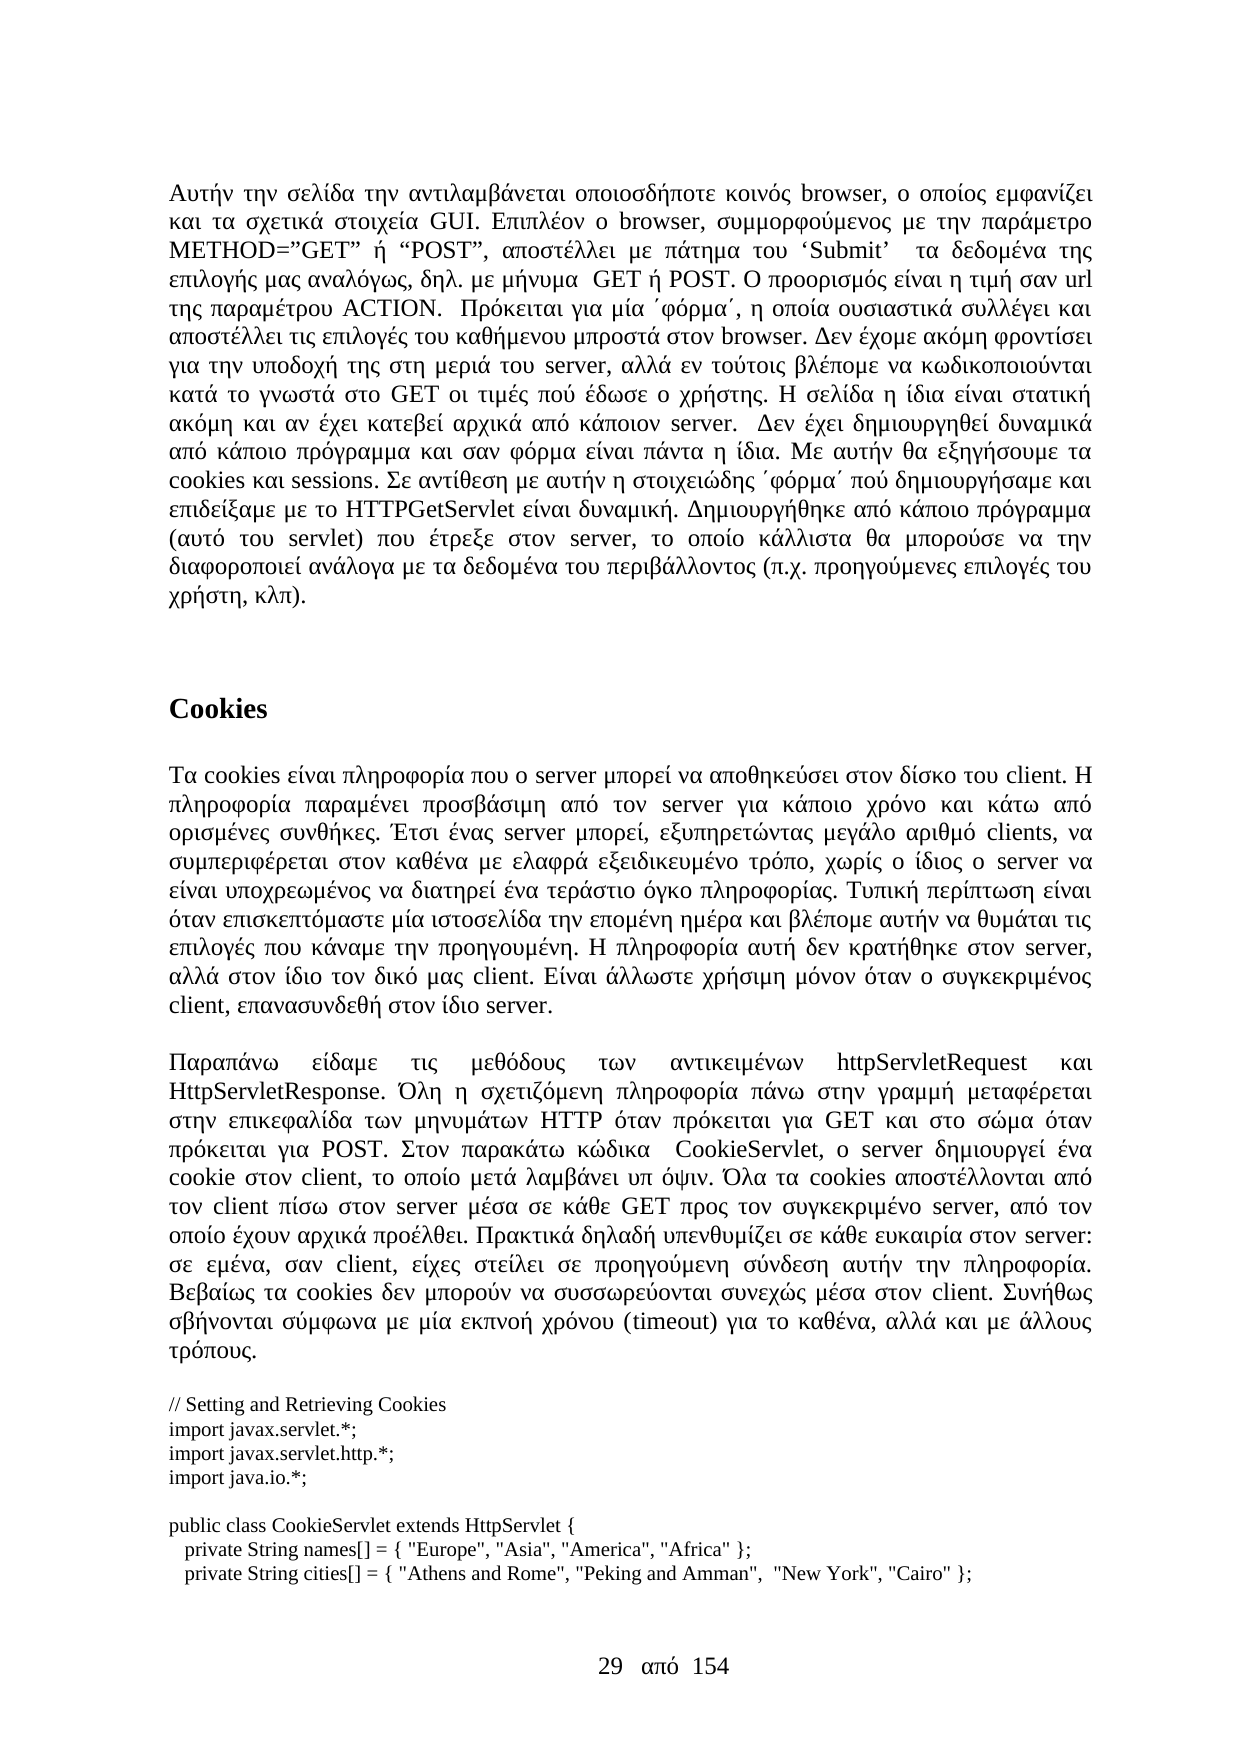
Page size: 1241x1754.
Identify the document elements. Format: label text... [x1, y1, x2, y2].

text private String cities[] = { "Athens and Rome", "Peking and Amman", "New York", "Cairo" }; [169, 1561, 1092, 1585]
text Τα cookies είναι πληροφορία που ο server μπορεί να αποθηκεύσει στον δίσκο του client. Η πληροφορία παραμένει προσβάσιμη από τον server για κάποιο χρόνο και κάτω από ορισμένες συνθήκες. Έτσι ένας server μπορεί, εξυπηρετώντας μεγάλο αριθμό clients, να συμπεριφέρεται στον καθένα με ελαφρά εξειδικευμένο τρόπο, χωρίς ο ίδιος ο server να είναι υποχρεωμένος να διατηρεί ένα τεράστιο όγκο πληροφορίας. Τυπική περίπτωση είναι όταν επισκεπτόμαστε μία ιστοσελίδα την επομένη ημέρα και βλέπομε αυτήν να θυμάται τις επιλογές που κάναμε την προηγουμένη. Η πληροφορία αυτή δεν κρατήθηκε στον server, αλλά στον ίδιο τον δικό μας client. Είναι άλλωστε χρήσιμη μόνον όταν ο συγκεκριμένος client, επανασυνδεθή στον ίδιο server. [169, 760, 1092, 1019]
text // Setting and Retrieving Cookies [169, 1392, 1092, 1416]
text Παραπάνω είδαμε τις μεθόδους των αντικειμένων httpServletRequest και HttpServletResponse. Όλη η σχετιζόμενη πληροφορία πάνω στην γραμμή μεταφέρεται στην επικεφαλίδα των μηνυμάτων HTTP όταν πρόκειται για GET και στο σώμα όταν πρόκειται για POST. Στον παρακάτω κώδικα CookieServlet, ο server δημιουργεί ένα cookie στον client, το οποίο μετά λαμβάνει υπ όψιν. Όλα τα cookies αποστέλλονται από τον client πίσω στον server μέσα σε κάθε GET προς τον συγκεκριμένο server, από τον οποίο έχουν αρχικά προέλθει. Πρακτικά δηλαδή υπενθυμίζει σε κάθε ευκαιρία στον server: σε εμένα, σαν client, είχες στείλει σε προηγούμενη σύνδεση αυτήν την πληροφορία. Βεβαίως τα cookies δεν μπορούν να συσσωρεύονται συνεχώς μέσα στον client. Συνήθως σβήνονται σύμφωνα με μία εκπνοή χρόνου (timeout) για το καθένα, αλλά και με άλλους τρόπους. [169, 1047, 1092, 1364]
text import javax.servlet.*; [169, 1416, 1092, 1441]
subtitle Cookies [169, 691, 1092, 725]
text private String names[] = { "Europe", "Asia", "America", "Africa" }; [169, 1537, 1092, 1561]
text public class CookieServlet extends HttpServlet { [169, 1513, 1092, 1537]
text import javax.servlet.http.*; [169, 1441, 1092, 1464]
text import java.io.*; [169, 1464, 1092, 1489]
text Αυτήν την σελίδα την αντιλαμβάνεται οποιοσδήποτε κοινός browser, ο οποίος εμφανίζει και τα σχετικά στοιχεία GUI. Επιπλέον ο browser, συμμορφούμενος με την παράμετρο METHOD=”GET” ή “POST”, αποστέλλει με πάτημα του ‘Submit’ τα δεδομένα της επιλογής μας αναλόγως, δηλ. με μήνυμα GET ή POST. Ο προορισμός είναι η τιμή σαν url της παραμέτρου ACTION. Πρόκειται για μία ΄φόρμα΄, η οποία ουσιαστικά συλλέγει και αποστέλλει τις επιλογές του καθήμενου μπροστά στον browser. Δεν έχομε ακόμη φροντίσει για την υποδοχή της στη μεριά του server, αλλά εν τούτοις βλέπομε να κωδικοποιούνται κατά το γνωστά στο GET οι τιμές πού έδωσε ο χρήστης. Η σελίδα η ίδια είναι στατική ακόμη και αν έχει κατεβεί αρχικά από κάποιον server. Δεν έχει δημιουργηθεί δυναμικά από κάποιο πρόγραμμα και σαν φόρμα είναι πάντα η ίδια. Με αυτήν θα εξηγήσουμε τα cookies και sessions. Σε αντίθεση με αυτήν η στοιχειώδης ΄φόρμα΄ πού δημιουργήσαμε και επιδείξαμε με το HTTPGetServlet είναι δυναμική. Δημιουργήθηκε από κάποιο πρόγραμμα (αυτό του servlet) που έτρεξε στον server, το οποίο κάλλιστα θα μπορούσε να την διαφοροποιεί ανάλογα με τα δεδομένα του περιβάλλοντος (π.χ. προηγούμενες επιλογές του χρήστη, κλπ). [169, 178, 1092, 609]
